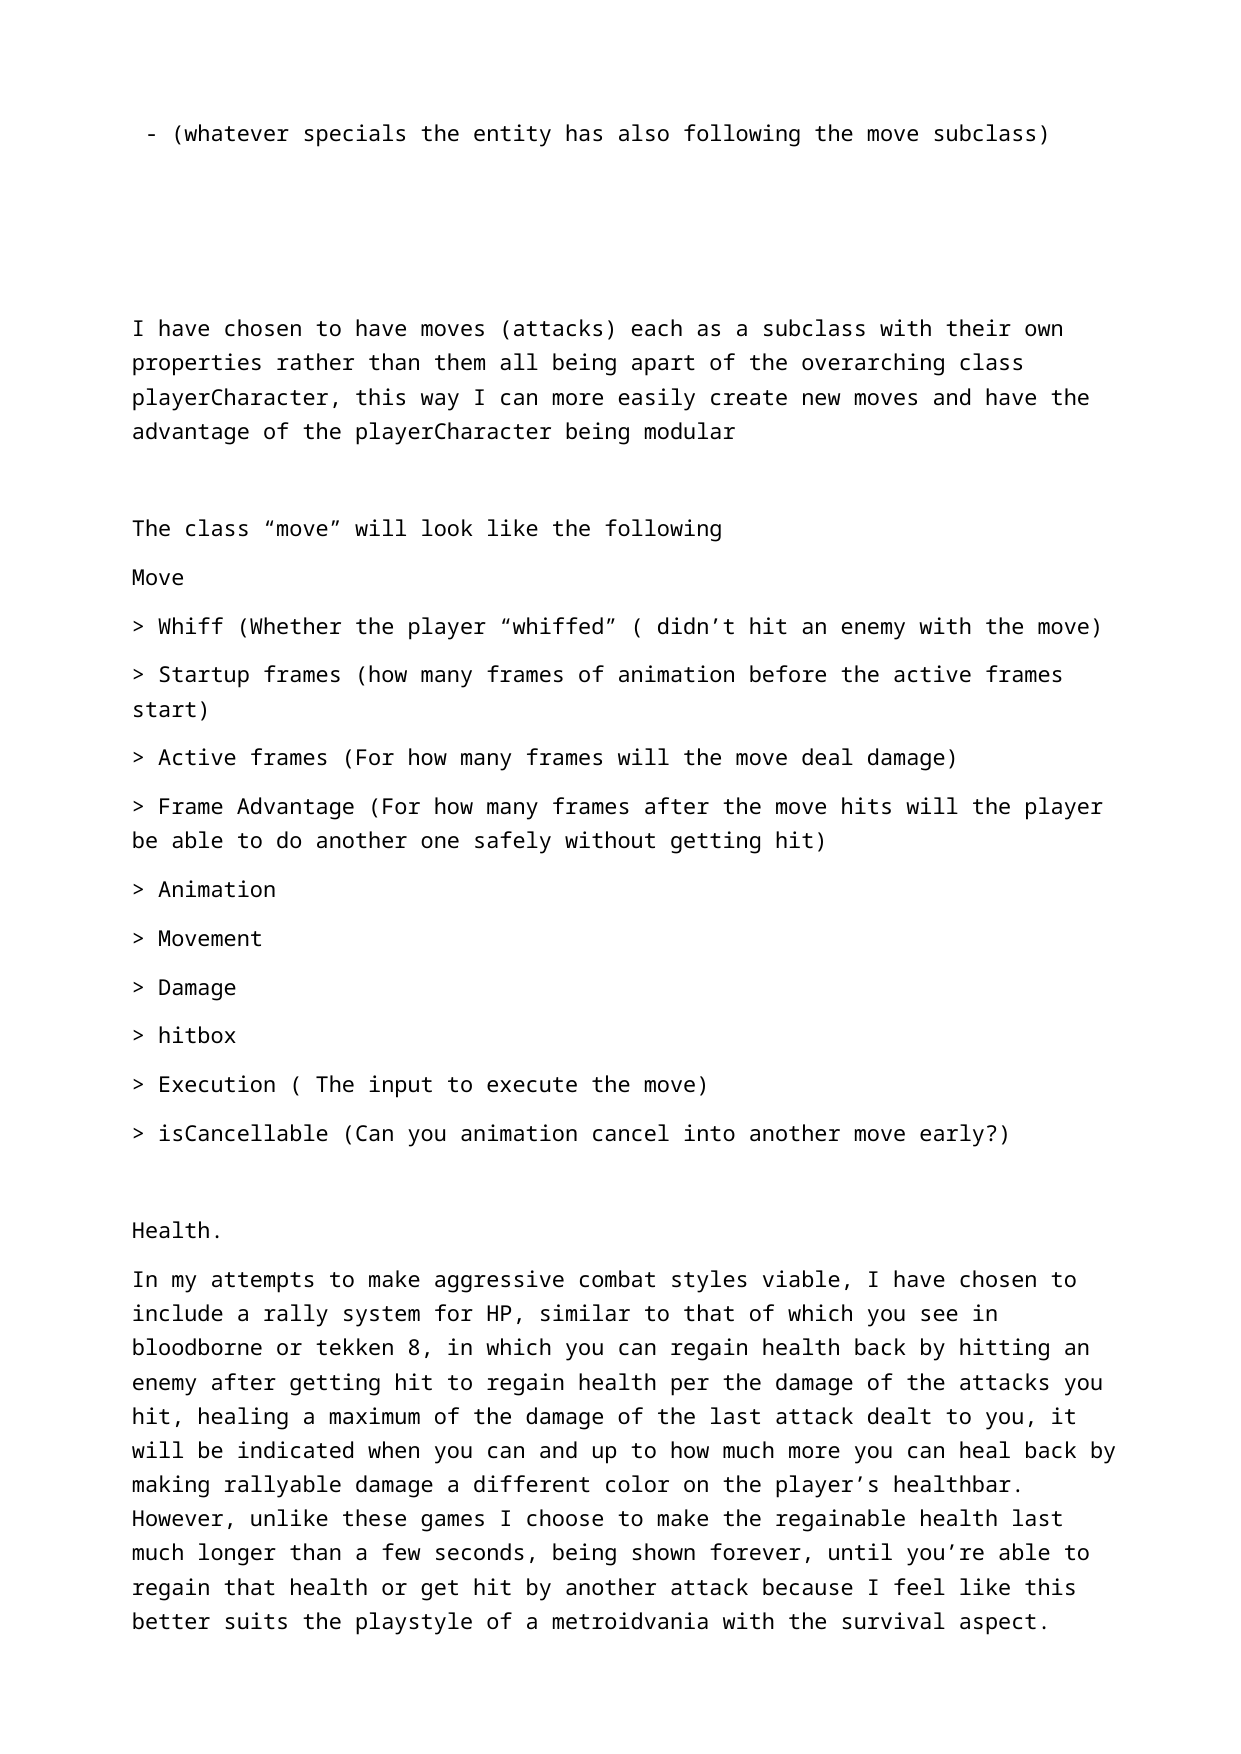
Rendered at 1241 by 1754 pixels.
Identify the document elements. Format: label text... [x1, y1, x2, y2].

text > isCancellable (Can you animation cancel into another move early?) [132, 1118, 1122, 1147]
text > Execution ( The input to execute the move) [132, 1069, 1122, 1099]
text > Animation [132, 874, 1122, 904]
text > hitbox [132, 1020, 1122, 1050]
text > Startup frames (how many frames of animation before the active frames start) [132, 659, 1122, 723]
text Health. [132, 1215, 1122, 1245]
text > Frame Advantage (For how many frames after the move hits will the player be able to do another one safely without getting hit) [132, 791, 1122, 855]
text > Damage [132, 971, 1122, 1001]
text > Whiff (Whether the player “whiffed” ( didn’t hit an enemy with the move) [132, 611, 1122, 640]
text > Active frames (For how many frames will the move deal damage) [132, 742, 1122, 772]
text I have chosen to have moves (attacks) each as a subclass with their own properties rather than them all being apart of the overarching class playerCharacter, this way I can more easily create new moves and have the advantage of the playerCharacter being modular [132, 313, 1122, 445]
text The class “move” will look like the following [132, 513, 1122, 543]
text Move [132, 562, 1122, 592]
text > Movement [132, 923, 1122, 952]
text - (whatever specials the entity has also following the move subclass) [132, 118, 1122, 148]
text In my attempts to make aggressive combat styles viable, I have chosen to include a rally system for HP, similar to that of which you see in bloodborne or tekken 8, in which you can regain health back by hitting an enemy after getting hit to regain health per the damage of the attacks you hit, healing a maximum of the damage of the last attack dealt to you, it will be indicated when you can and up to how much more you can heal back by making rallyable damage a different color on the player’s healthbar. However, unlike these games I choose to make the regainable health last much longer than a few seconds, being shown forever, until you’re able to regain that health or get hit by another attack because I feel like this better suits the playstyle of a metroidvania with the survival aspect. [132, 1264, 1122, 1635]
